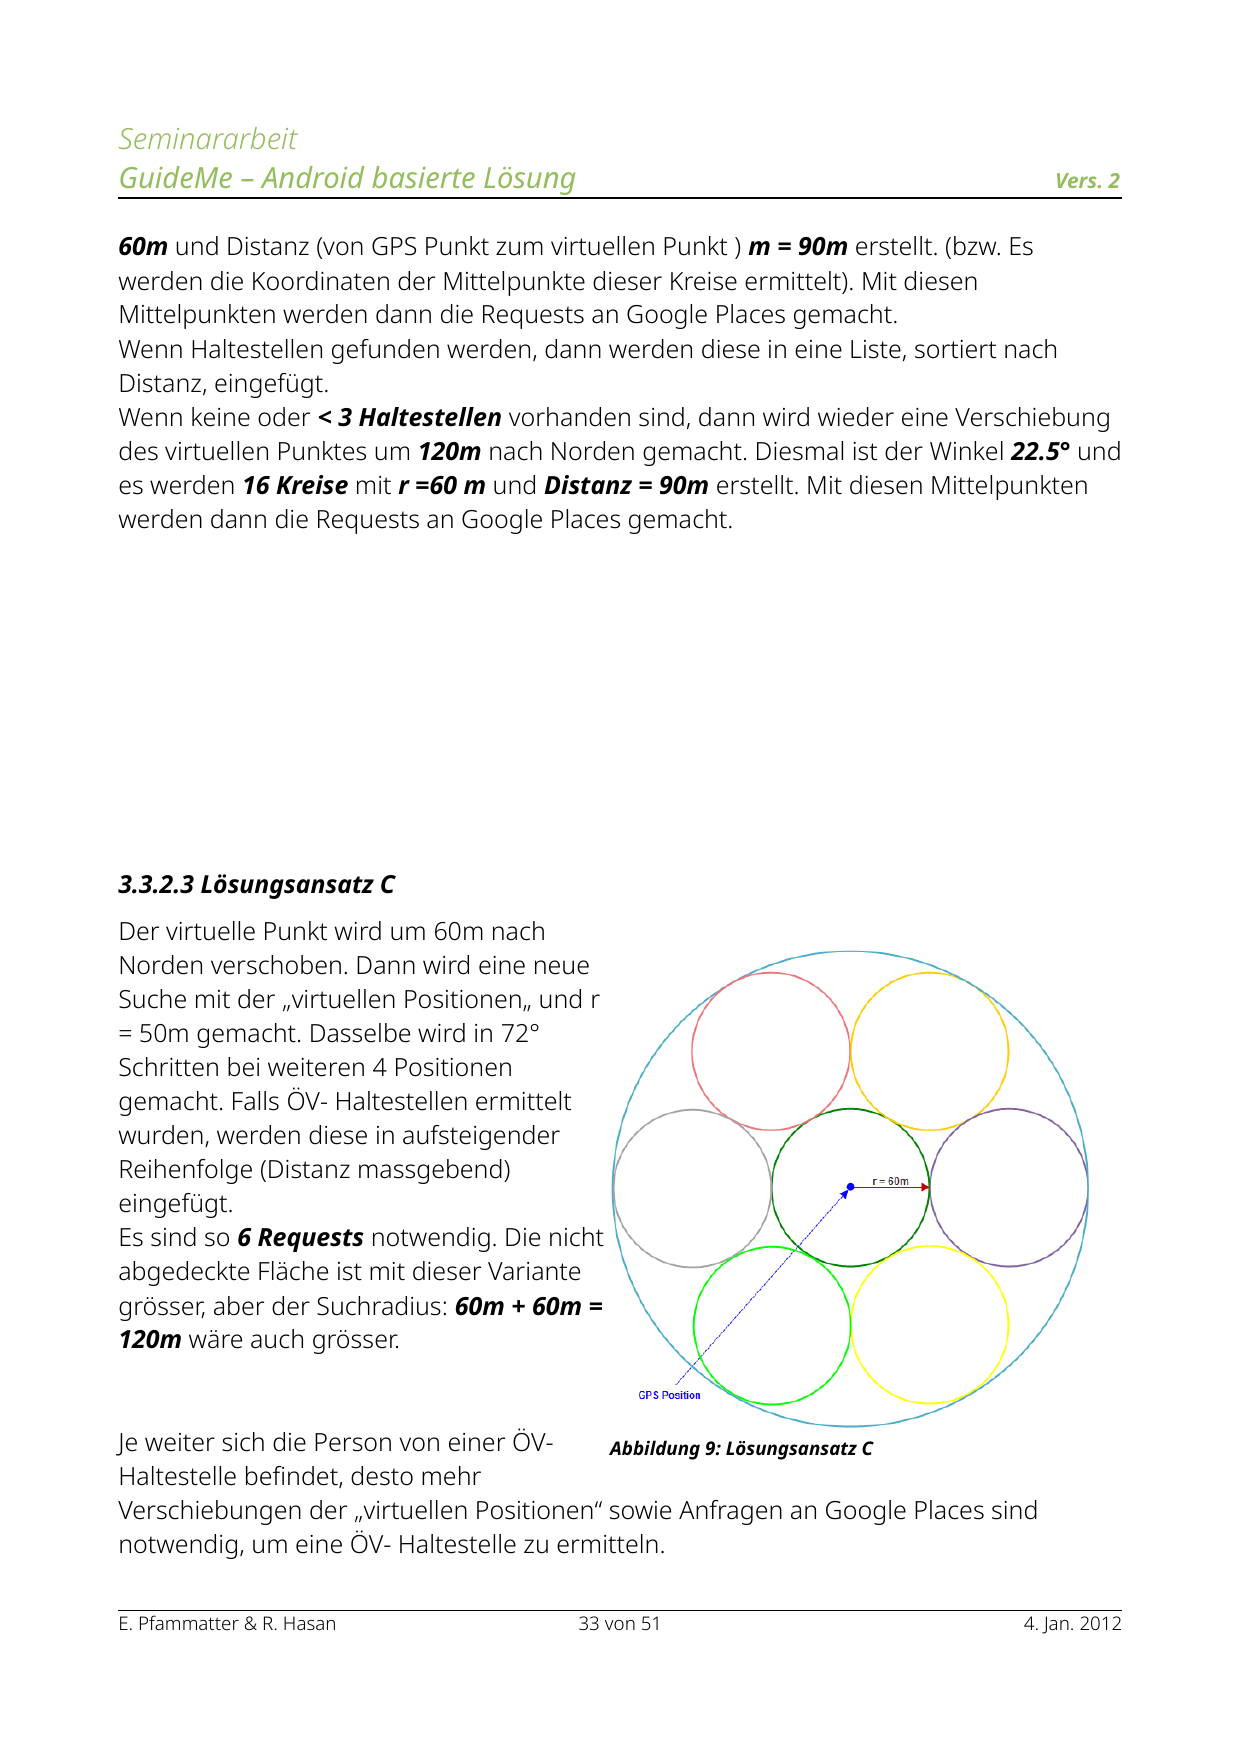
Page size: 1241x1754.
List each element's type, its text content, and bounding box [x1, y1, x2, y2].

text Es sind so 6 Requests notwendig. Die nicht abgedeckte Fläche ist mit dieser Variante grösser, aber der Suchradius: 60m + 60m = 120m wäre auch grösser. [118, 1220, 610, 1356]
text Wenn Haltestellen gefunden werden, dann werden diese in eine Liste, sortiert nach Distanz, eingefügt. [118, 331, 1122, 399]
picture [610, 947, 1093, 1436]
text 60m und Distanz (von GPS Punkt zum virtuellen Punkt ) m = 90m erstellt. (bzw. Es werden die Koordinaten der Mittelpunkte dieser Kreise ermittelt). Mit diesen Mittelpunkten werden dann die Requests an Google Places gemacht. [118, 229, 1122, 331]
text Der virtuelle Punkt wird um 60m nach Norden verschoben. Dann wird eine neue Suche mit der „virtuellen Positionen„ und r = 50m gemacht. Dasselbe wird in 72° Schritten bei weiteren 4 Positionen gemacht. Falls ÖV- Haltestellen ermittelt wurden, werden diese in aufsteigender Reihenfolge (Distanz massgebend) eingefügt. [118, 913, 1122, 1220]
subtitle 3.3.2.3 Lösungsansatz C [118, 867, 1122, 901]
text Abbildung 9: Lösungsansatz C [610, 1436, 1093, 1461]
text Wenn keine oder < 3 Haltestellen vorhanden sind, dann wird wieder eine Verschiebung des virtuellen Punktes um 120m nach Norden gemacht. Diesmal ist der Winkel 22.5° und es werden 16 Kreise mit r =60 m und Distanz = 90m erstellt. Mit diesen Mittelpunkten werden dann die Requests an Google Places gemacht. [118, 399, 1122, 536]
text Je weiter sich die Person von einer ÖV- Haltestelle befindet, desto mehr Verschiebungen der „virtuellen Positionen“ sowie Anfragen an Google Places sind notwendig, um eine ÖV- Haltestelle zu ermitteln. [118, 1424, 1122, 1561]
text [1093, 1220, 1122, 1356]
